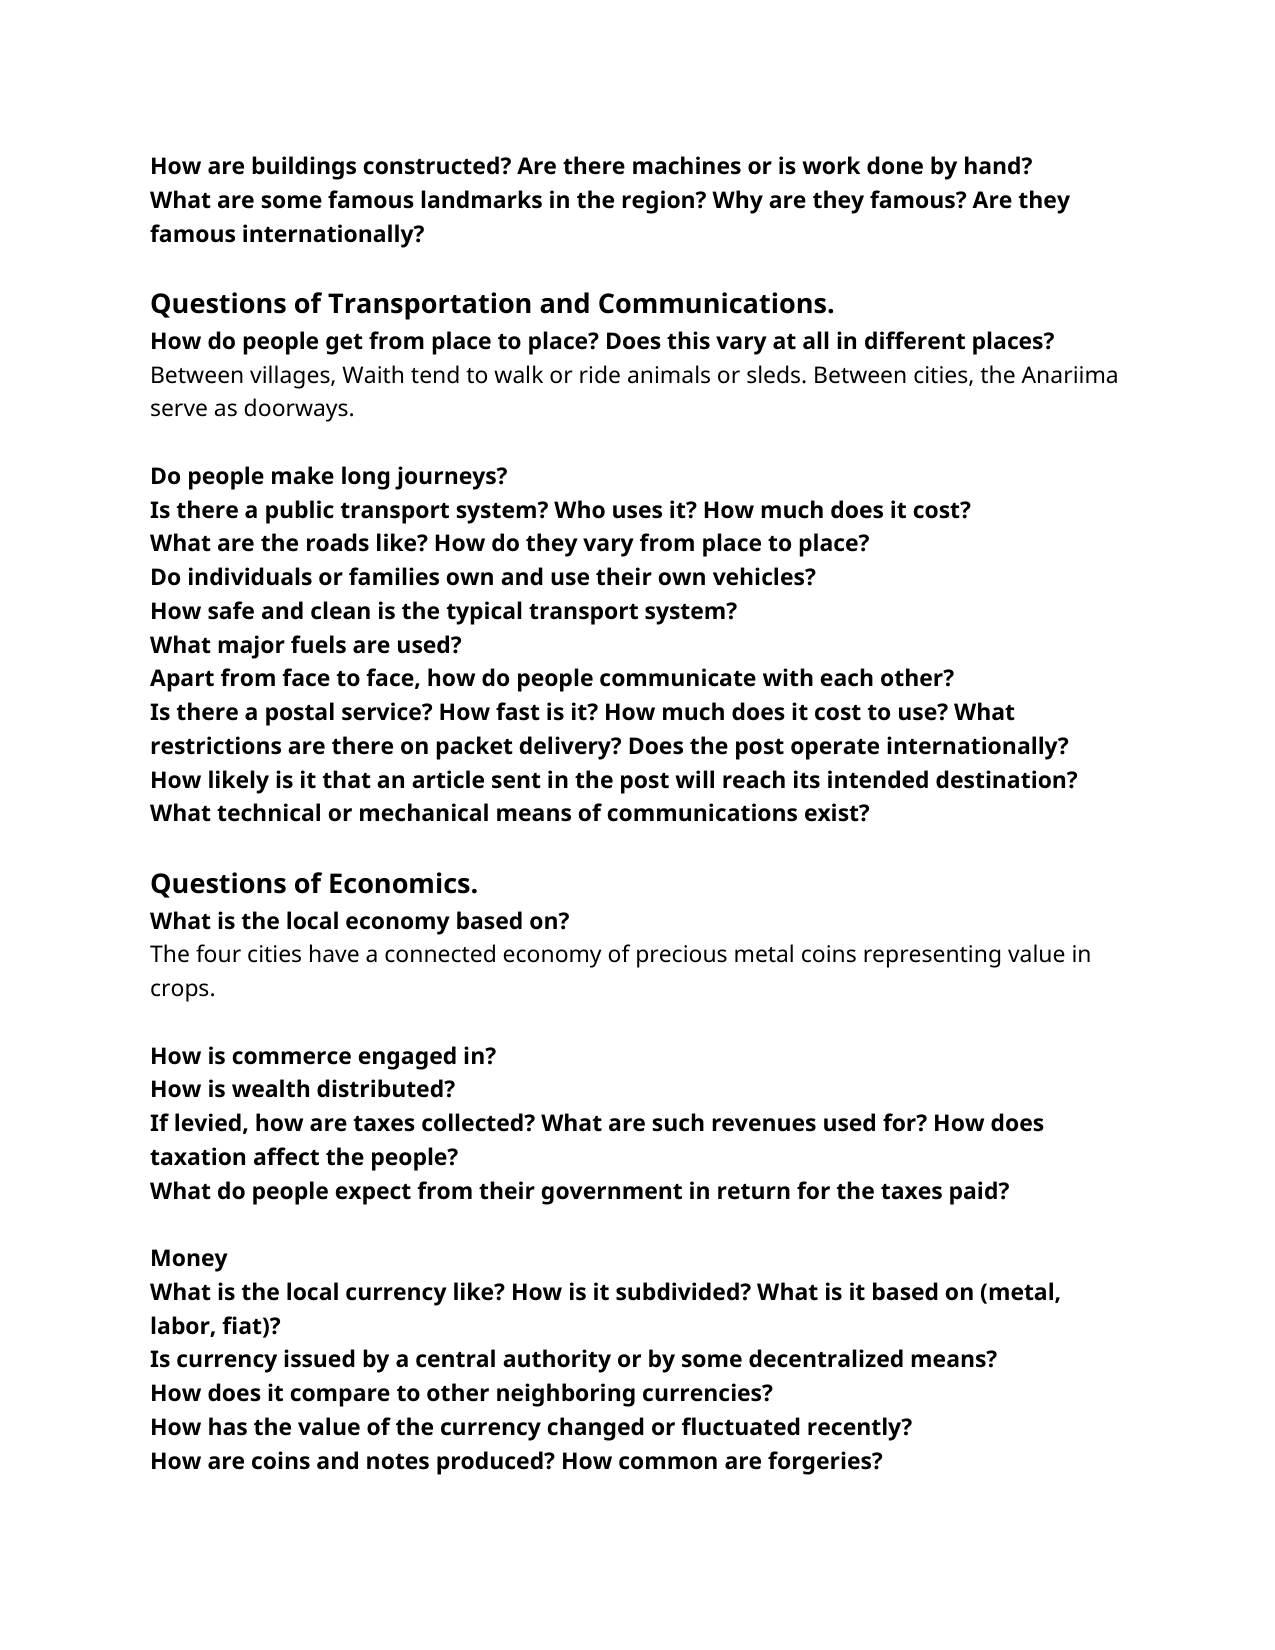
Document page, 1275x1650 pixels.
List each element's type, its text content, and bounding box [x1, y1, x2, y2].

text How is wealth distributed? If levied, how are taxes collected? What are such revenues used for? How does taxation affect the people? What do people expect from their government in return for the taxes paid? Money What is the local currency like? How is it subdivided? What is it based on (metal, labor, fiat)? Is currency issued by a central authority or by some decentralized means? How does it compare to other neighboring currencies? How has the value of the currency changed or fluctuated recently? How are coins and notes produced? How common are forgeries? [150, 1073, 1125, 1476]
text Do people make long journeys? Is there a public transport system? Who uses it? How much does it cost? What are the roads like? How do they vary from place to place? Do individuals or families own and use their own vehicles? How safe and clean is the typical transport system? What major fuels are used? Apart from face to face, how do people communicate with each other? Is there a postal service? How fast is it? How much does it cost to use? What restrictions are there on packet delivery? Does the post operate internationally? How likely is it that an article sent in the post will reach its intended destination? What technical or mechanical means of communications exist? [150, 426, 1125, 862]
text What is the local economy based on? [150, 904, 1125, 936]
text The four cities have a connected economy of precious metal coins representing value in crops. [150, 938, 1125, 1003]
text Between villages, Waith tend to walk or ride animals or sleds. Between cities, the Anariima serve as doorways. [150, 358, 1125, 423]
text How are buildings constructed? Are there machines or is work done by hand? What are some famous landmarks in the region? Why are they famous? Are they famous internationally? [150, 150, 1125, 282]
text Questions of Transportation and Communications. [150, 285, 1125, 322]
text Questions of Economics. [150, 865, 1125, 902]
text How is commerce engaged in? [150, 1006, 1125, 1071]
text How do people get from place to place? Does this vary at all in different places? [150, 325, 1125, 356]
